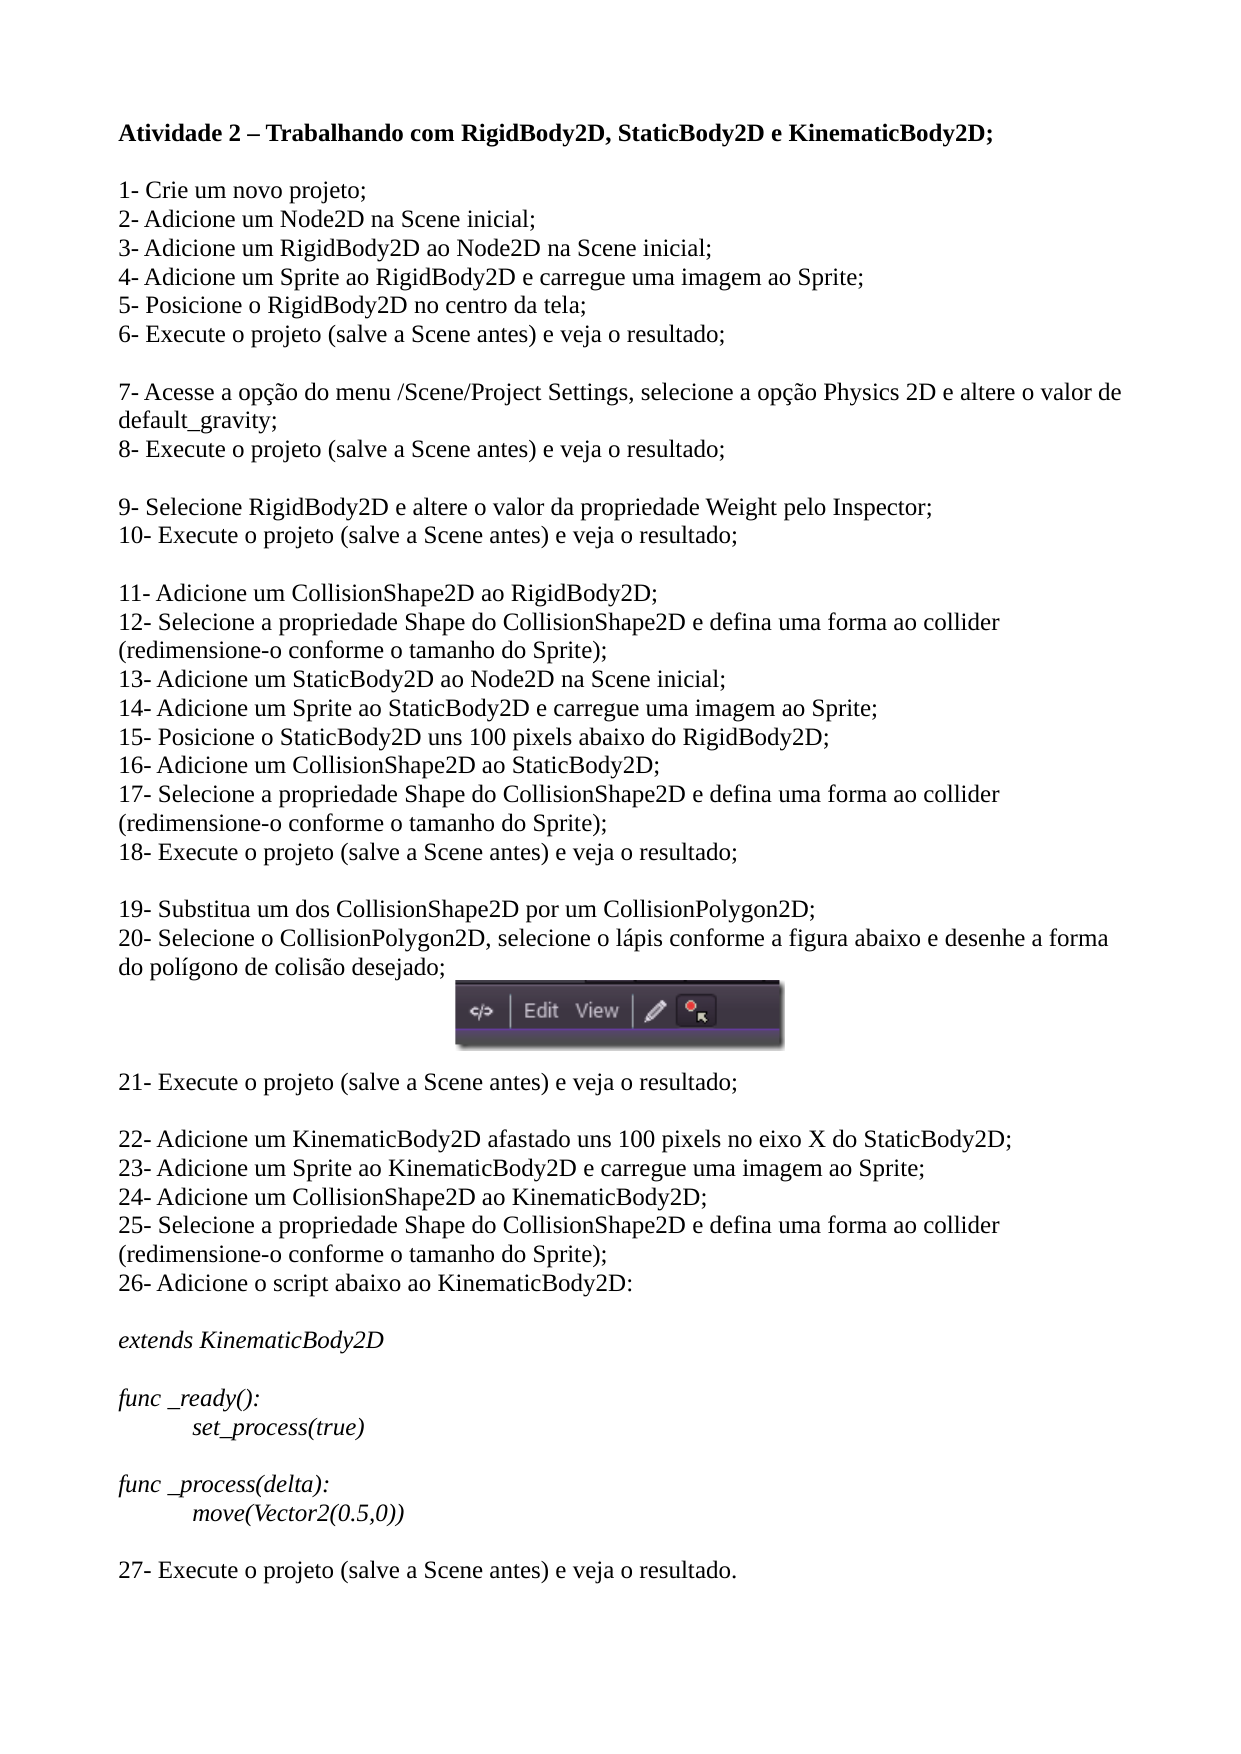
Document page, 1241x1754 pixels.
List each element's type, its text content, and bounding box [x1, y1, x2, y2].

text 19- Substitua um dos CollisionShape2D por um CollisionPolygon2D; [118, 894, 1122, 923]
text 27- Execute o projeto (salve a Scene antes) e veja o resultado. [118, 1556, 1122, 1584]
text 16- Adicione um CollisionShape2D ao StaticBody2D; [118, 751, 1122, 779]
text 21- Execute o projeto (salve a Scene antes) e veja o resultado; [118, 1067, 1122, 1096]
text 4- Adicione um Sprite ao RigidBody2D e carregue uma imagem ao Sprite; [118, 262, 1122, 291]
text 14- Adicione um Sprite ao StaticBody2D e carregue uma imagem ao Sprite; [118, 693, 1122, 722]
text 17- Selecione a propriedade Shape do CollisionShape2D e defina uma forma ao collider (redimensione-o conforme o tamanho do Sprite); [118, 779, 1122, 837]
text 5- Posicione o RigidBody2D no centro da tela; [118, 291, 1122, 319]
text 3- Adicione um RigidBody2D ao Node2D na Scene inicial; [118, 233, 1122, 262]
text 24- Adicione um CollisionShape2D ao KinematicBody2D; [118, 1182, 1122, 1211]
text extends KinematicBody2D func _ready(): set_process(true) func _process(delta): move(Vector2(0.5,0)) [118, 1326, 1122, 1527]
text 18- Execute o projeto (salve a Scene antes) e veja o resultado; [118, 837, 1122, 866]
text 11- Adicione um CollisionShape2D ao RigidBody2D; [118, 578, 1122, 607]
text 8- Execute o projeto (salve a Scene antes) e veja o resultado; [118, 434, 1122, 463]
text 10- Execute o projeto (salve a Scene antes) e veja o resultado; [118, 521, 1122, 549]
text 15- Posicione o StaticBody2D uns 100 pixels abaixo do RigidBody2D; [118, 722, 1122, 751]
text 9- Selecione RigidBody2D e altere o valor da propriedade Weight pelo Inspector; [118, 492, 1122, 521]
text 13- Adicione um StaticBody2D ao Node2D na Scene inicial; [118, 664, 1122, 693]
text 2- Adicione um Node2D na Scene inicial; [118, 204, 1122, 233]
text 22- Adicione um KinematicBody2D afastado uns 100 pixels no eixo X do StaticBody2D; [118, 1124, 1122, 1153]
text 1- Crie um novo projeto; [118, 176, 1122, 204]
text 26- Adicione o script abaixo ao KinematicBody2D: [118, 1268, 1122, 1297]
text 12- Selecione a propriedade Shape do CollisionShape2D e defina uma forma ao collider (redimensione-o conforme o tamanho do Sprite); [118, 607, 1122, 664]
text 23- Adicione um Sprite ao KinematicBody2D e carregue uma imagem ao Sprite; [118, 1153, 1122, 1182]
text 7- Acesse a opção do menu /Scene/Project Settings, selecione a opção Physics 2D e altere o valor de default_gravity; [118, 377, 1122, 434]
text 20- Selecione o CollisionPolygon2D, selecione o lápis conforme a figura abaixo e desenhe a forma do polígono de colisão desejado; [118, 923, 1122, 981]
text 25- Selecione a propriedade Shape do CollisionShape2D e defina uma forma ao collider (redimensione-o conforme o tamanho do Sprite); [118, 1211, 1122, 1268]
text Atividade 2 – Trabalhando com RigidBody2D, StaticBody2D e KinematicBody2D; [118, 118, 1122, 147]
text 6- Execute o projeto (salve a Scene antes) e veja o resultado; [118, 319, 1122, 348]
